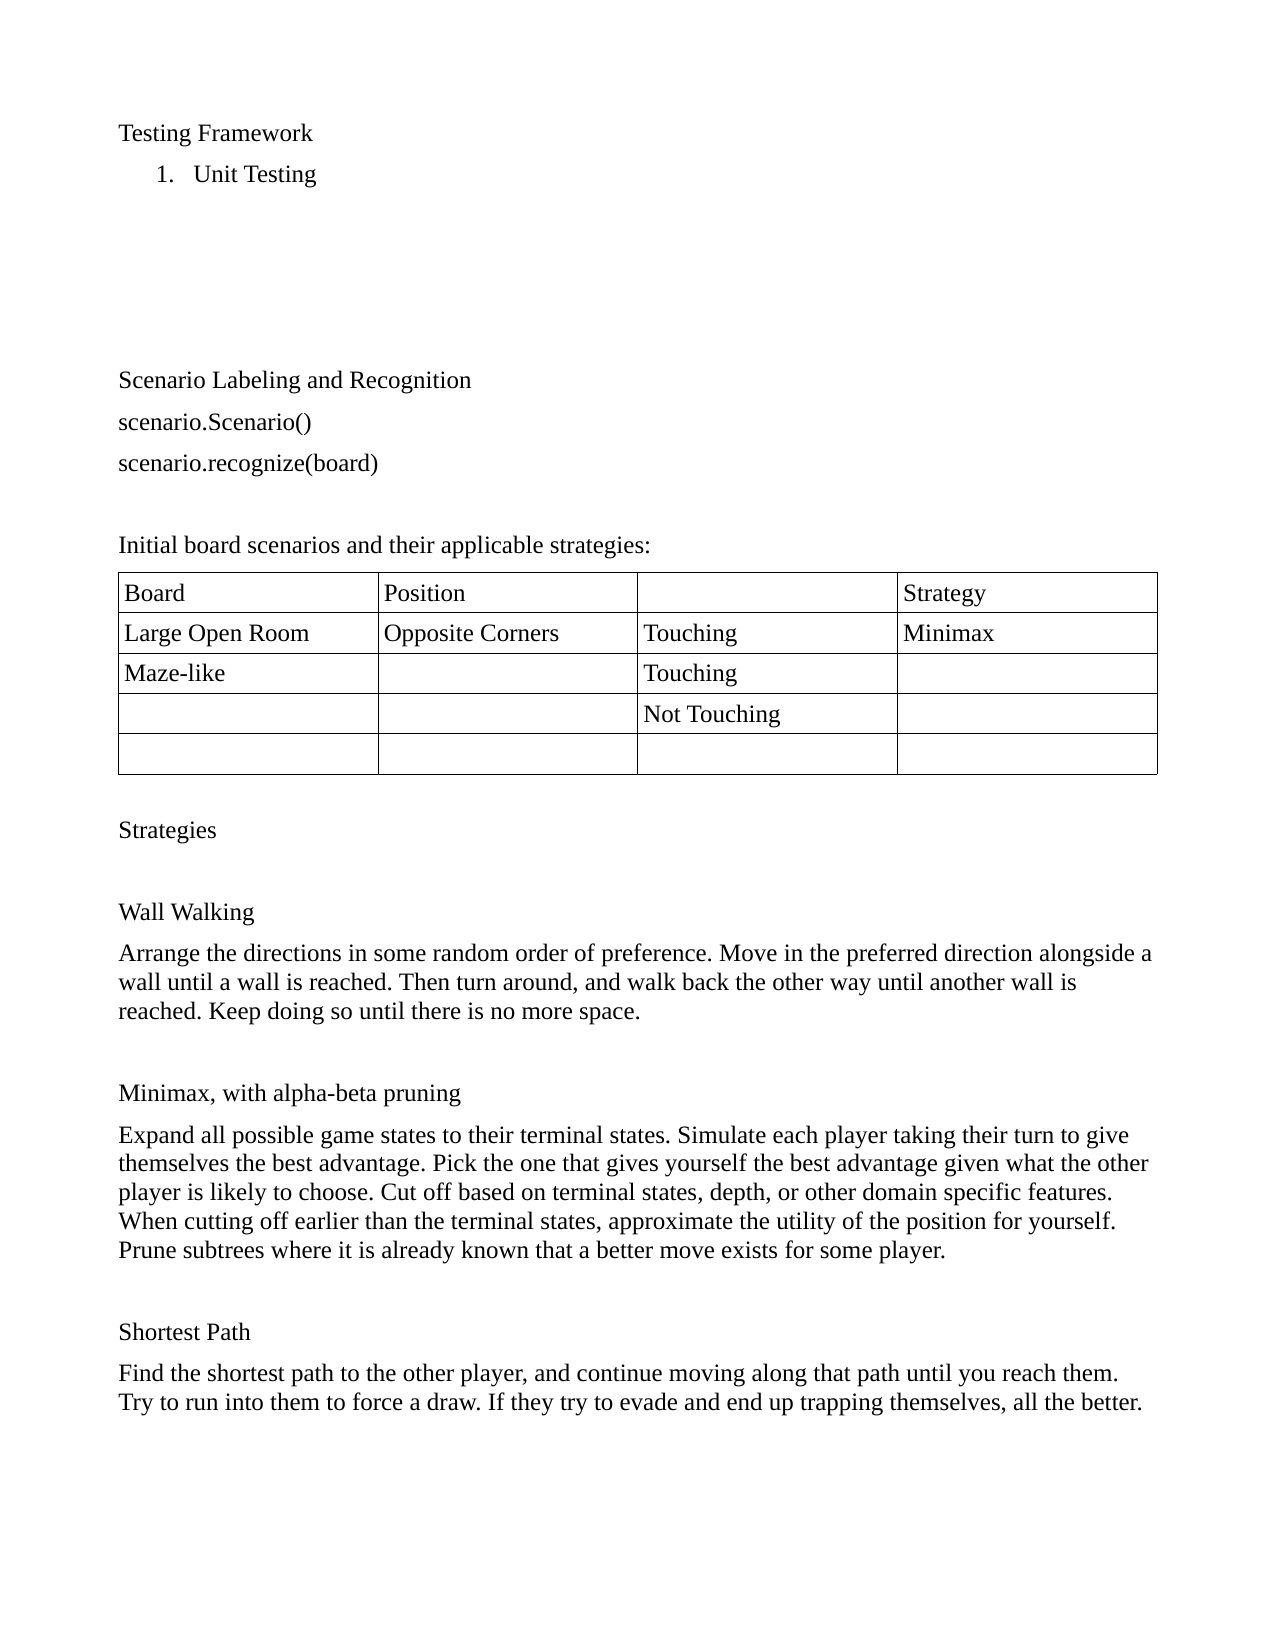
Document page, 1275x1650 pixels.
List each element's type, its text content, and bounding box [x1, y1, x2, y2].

text Scenario Labeling and Recognition [118, 366, 1157, 394]
text Minimax, with alpha-beta pruning [118, 1078, 1157, 1107]
table_header Position [379, 573, 637, 612]
table_cell [379, 694, 637, 733]
list Unit Testing [156, 159, 1157, 188]
text Expand all possible game states to their terminal states. Simulate each player taking their turn to give themselves the best advantage. Pick the one that gives yourself the best advantage given what the other player is likely to choose. Cut off based on terminal states, depth, or other domain specific features. When cutting off earlier than the terminal states, approximate the utility of the position for yourself. Prune subtrees where it is already known that a better move exists for some player. [118, 1120, 1157, 1263]
text scenario.recognize(board) [118, 448, 1157, 477]
table_cell [119, 694, 378, 733]
table_cell Touching [638, 613, 897, 652]
table_cell [119, 734, 378, 773]
text Find the shortest path to the other player, and continue moving along that path until you reach them. Try to run into them to force a draw. If they try to evade and end up trapping themselves, all the better. [118, 1358, 1157, 1416]
table_header Board [119, 573, 378, 612]
text Shortest Path [118, 1317, 1157, 1346]
text Wall Walking [118, 897, 1157, 926]
table_cell [638, 734, 897, 773]
table_cell Large Open Room [119, 613, 378, 652]
text Strategies [118, 815, 1157, 843]
text Arrange the directions in some random order of preference. Move in the preferred direction alongside a wall until a wall is reached. Then turn around, and walk back the other way until another wall is reached. Keep doing so until there is no more space. [118, 938, 1157, 1025]
table_cell Not Touching [638, 694, 897, 733]
table_header Strategy [898, 573, 1157, 612]
table_header [638, 573, 897, 612]
text Testing Framework [118, 118, 1157, 147]
table_cell [898, 654, 1157, 693]
table_cell [379, 734, 637, 773]
table_cell [379, 654, 637, 693]
table_cell Minimax [898, 613, 1157, 652]
table_cell Maze-like [119, 654, 378, 693]
table_cell Touching [638, 654, 897, 693]
table_cell [898, 734, 1157, 773]
table_cell Opposite Corners [379, 613, 637, 652]
text scenario.Scenario() [118, 407, 1157, 436]
text Initial board scenarios and their applicable strategies: [118, 531, 1157, 559]
table_cell [898, 694, 1157, 733]
